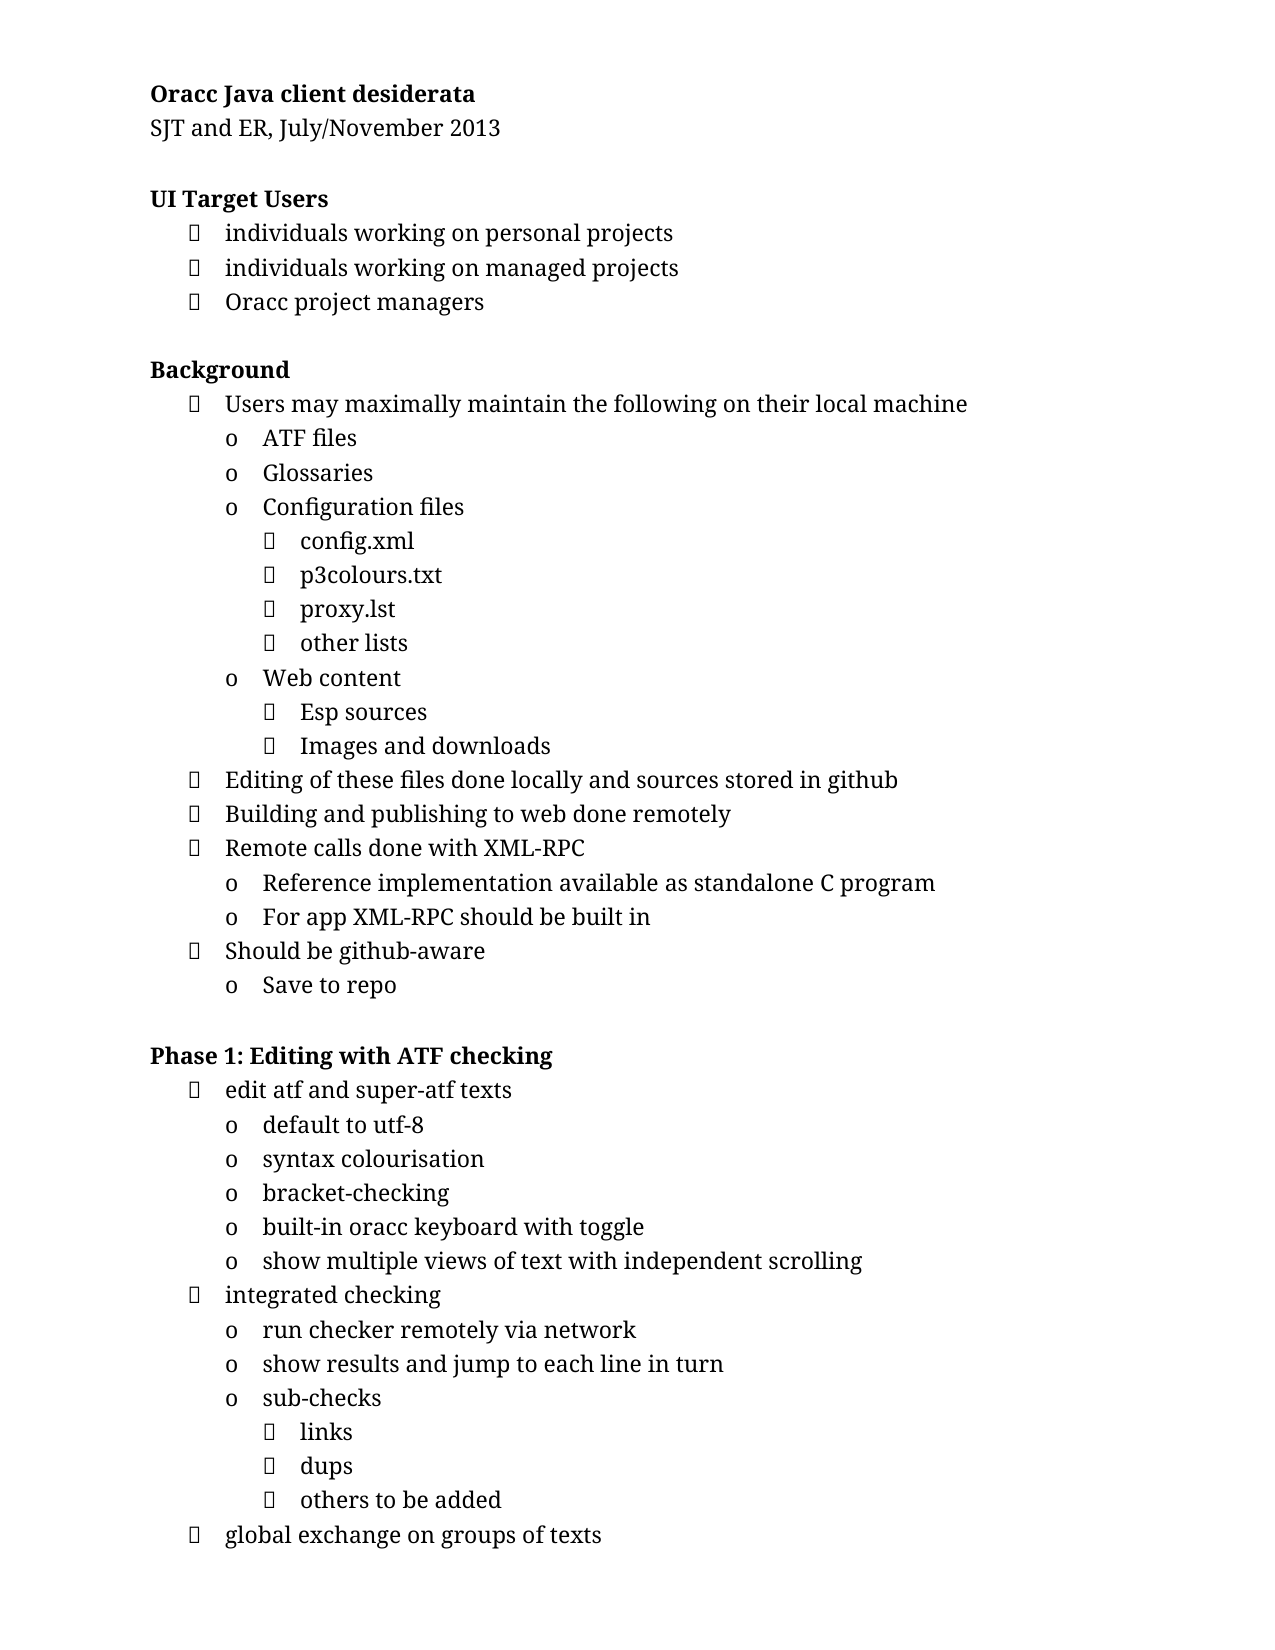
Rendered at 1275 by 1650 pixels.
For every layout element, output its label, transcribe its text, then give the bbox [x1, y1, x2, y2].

list bracket-checking [225, 1177, 1125, 1208]
list syntax colourisation [225, 1143, 1125, 1174]
list Should be github-aware [187, 935, 1125, 966]
list config.xml [262, 525, 1125, 556]
list dups [262, 1450, 1125, 1481]
list links [262, 1416, 1125, 1447]
list Users may maximally maintain the following on their local machine [187, 388, 1125, 419]
text UI Target Users [150, 183, 1125, 214]
list global exchange on groups of texts [187, 1518, 1125, 1550]
list Esp sources [262, 696, 1125, 727]
text Oracc Java client desiderata [150, 78, 1125, 109]
list Oracc project managers [187, 286, 1125, 317]
list For app XML-RPC should be built in [225, 901, 1125, 932]
list individuals working on personal projects [187, 217, 1125, 249]
list Building and publishing to web done remotely [187, 798, 1125, 829]
list edit atf and super-atf texts [187, 1074, 1125, 1106]
text SJT and ER, July/November 2013 [150, 112, 1125, 143]
list Save to repo [225, 969, 1125, 1000]
list proxy.lst [262, 593, 1125, 624]
list Glossaries [225, 457, 1125, 488]
list other lists [262, 627, 1125, 659]
list Web content [225, 662, 1125, 693]
list built-in oracc keyboard with toggle [225, 1211, 1125, 1242]
list show multiple views of text with independent scrolling [225, 1245, 1125, 1276]
list run checker remotely via network [225, 1313, 1125, 1345]
list integrated checking [187, 1279, 1125, 1311]
list sub-checks [225, 1382, 1125, 1413]
list Configuration files [225, 491, 1125, 522]
list ATF files [225, 422, 1125, 454]
text Background [150, 354, 1125, 385]
list Images and downloads [262, 730, 1125, 761]
list p3colours.txt [262, 559, 1125, 590]
list default to utf-8 [225, 1108, 1125, 1140]
list show results and jump to each line in turn [225, 1348, 1125, 1379]
list individuals working on managed projects [187, 252, 1125, 283]
list Remote calls done with XML-RPC [187, 832, 1125, 864]
list others to be added [262, 1484, 1125, 1516]
text Phase 1: Editing with ATF checking [150, 1040, 1125, 1071]
list Reference implementation available as standalone C program [225, 867, 1125, 898]
list Editing of these files done locally and sources stored in github [187, 764, 1125, 795]
